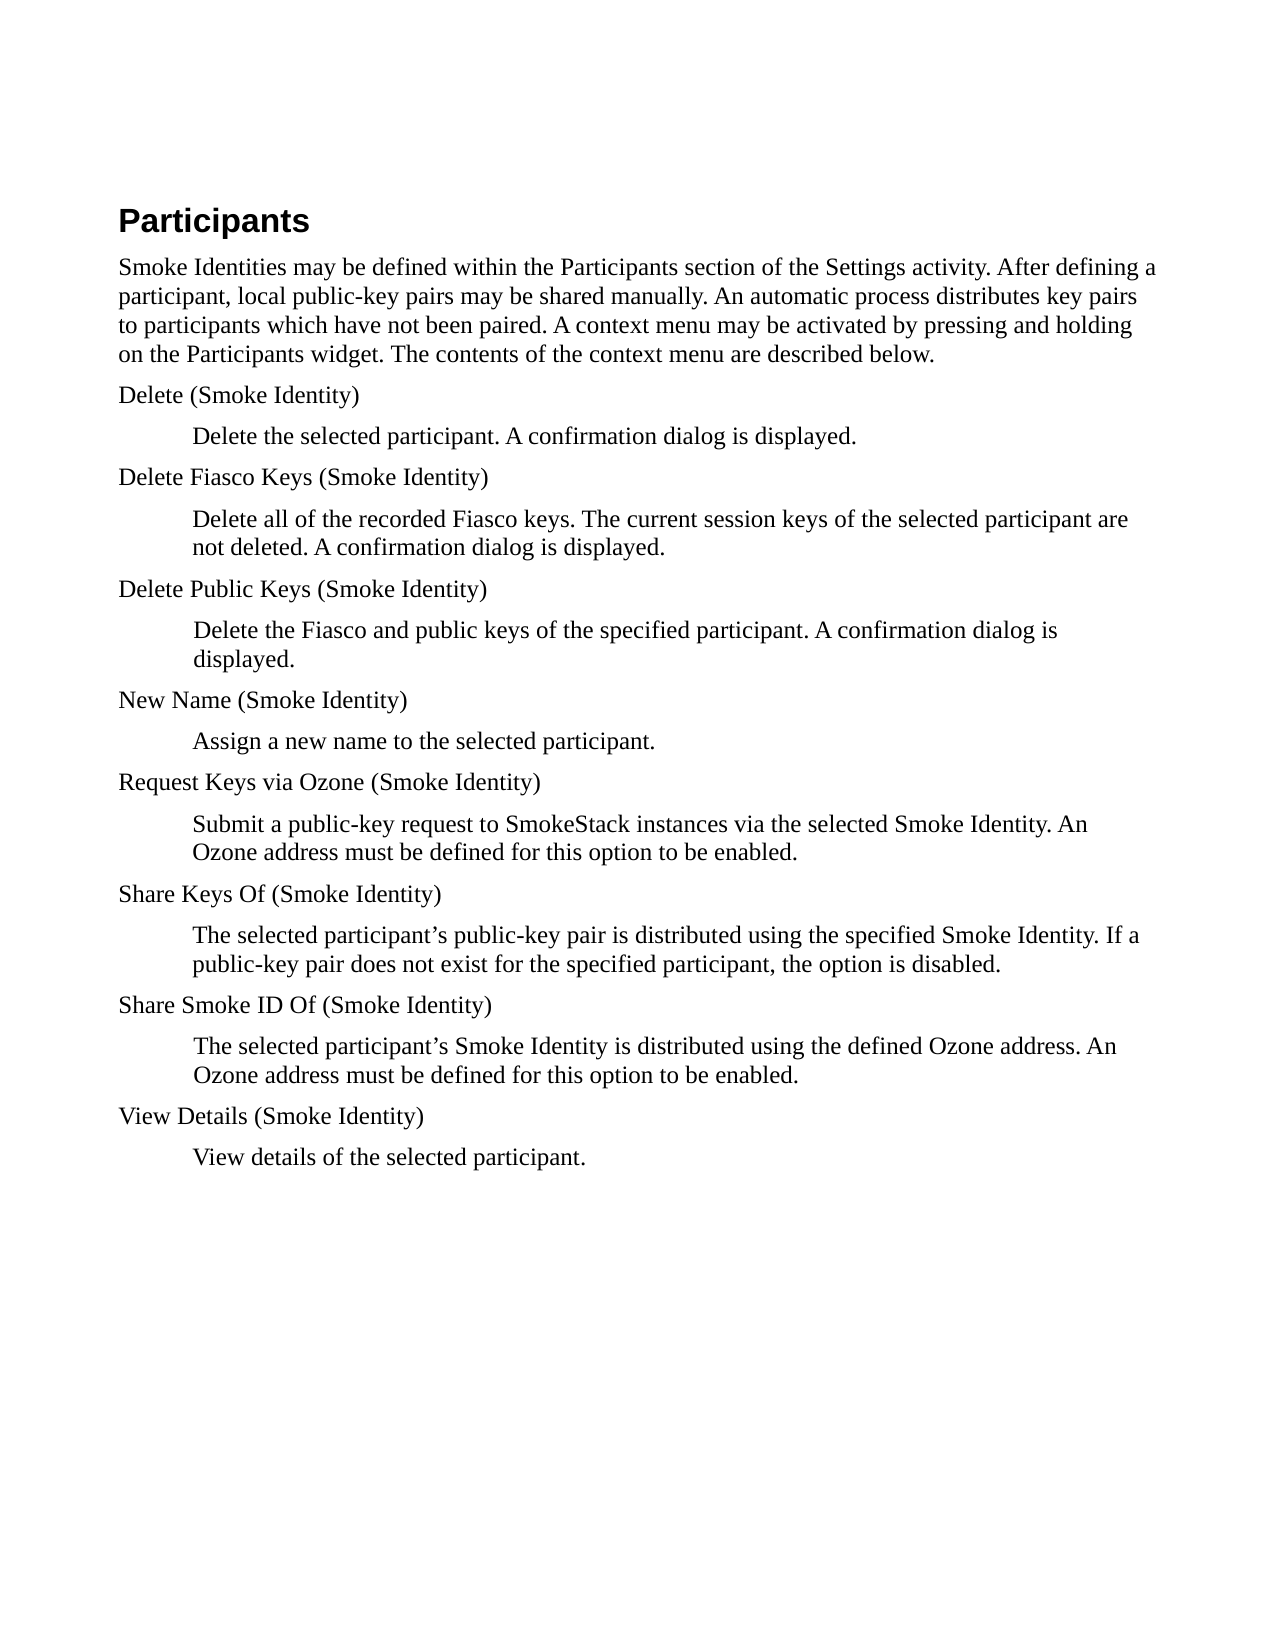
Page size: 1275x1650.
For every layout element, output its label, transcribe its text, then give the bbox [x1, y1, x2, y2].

text Delete Public Keys (Smoke Identity) [118, 574, 1157, 602]
text Delete Fiasco Keys (Smoke Identity) [118, 462, 1157, 491]
text The selected participant’s public-key pair is distributed using the specified Smoke Identity. If a public-key pair does not exist for the specified participant, the option is disabled. [192, 920, 1157, 977]
subtitle Participants [118, 201, 1157, 240]
text Delete all of the recorded Fiasco keys. The current session keys of the selected participant are not deleted. A confirmation dialog is displayed. [192, 504, 1157, 561]
text Submit a public-key request to SmokeStack instances via the selected Smoke Identity. An Ozone address must be defined for this option to be enabled. [192, 809, 1157, 866]
text Request Keys via Ozone (Smoke Identity) [118, 767, 1157, 796]
text Smoke Identities may be defined within the Participants section of the Settings activity. After defining a participant, local public-key pairs may be shared manually. An automatic process distributes key pairs to participants which have not been paired. A context menu may be activated by pressing and holding on the Participants widget. The contents of the context menu are described below. [118, 252, 1157, 367]
text Share Smoke ID Of (Smoke Identity) [118, 990, 1157, 1019]
text The selected participant’s Smoke Identity is distributed using the defined Ozone address. An Ozone address must be defined for this option to be enabled. [193, 1031, 1157, 1089]
text View details of the selected participant. [192, 1142, 1157, 1171]
text Delete (Smoke Identity) [118, 380, 1157, 409]
text Share Keys Of (Smoke Identity) [118, 879, 1157, 907]
text View Details (Smoke Identity) [118, 1101, 1157, 1130]
text New Name (Smoke Identity) [118, 685, 1157, 714]
text Assign a new name to the selected participant. [192, 726, 1157, 755]
text Delete the Fiasco and public keys of the specified participant. A confirmation dialog is displayed. [193, 615, 1157, 672]
text Delete the selected participant. A confirmation dialog is displayed. [192, 421, 1157, 450]
